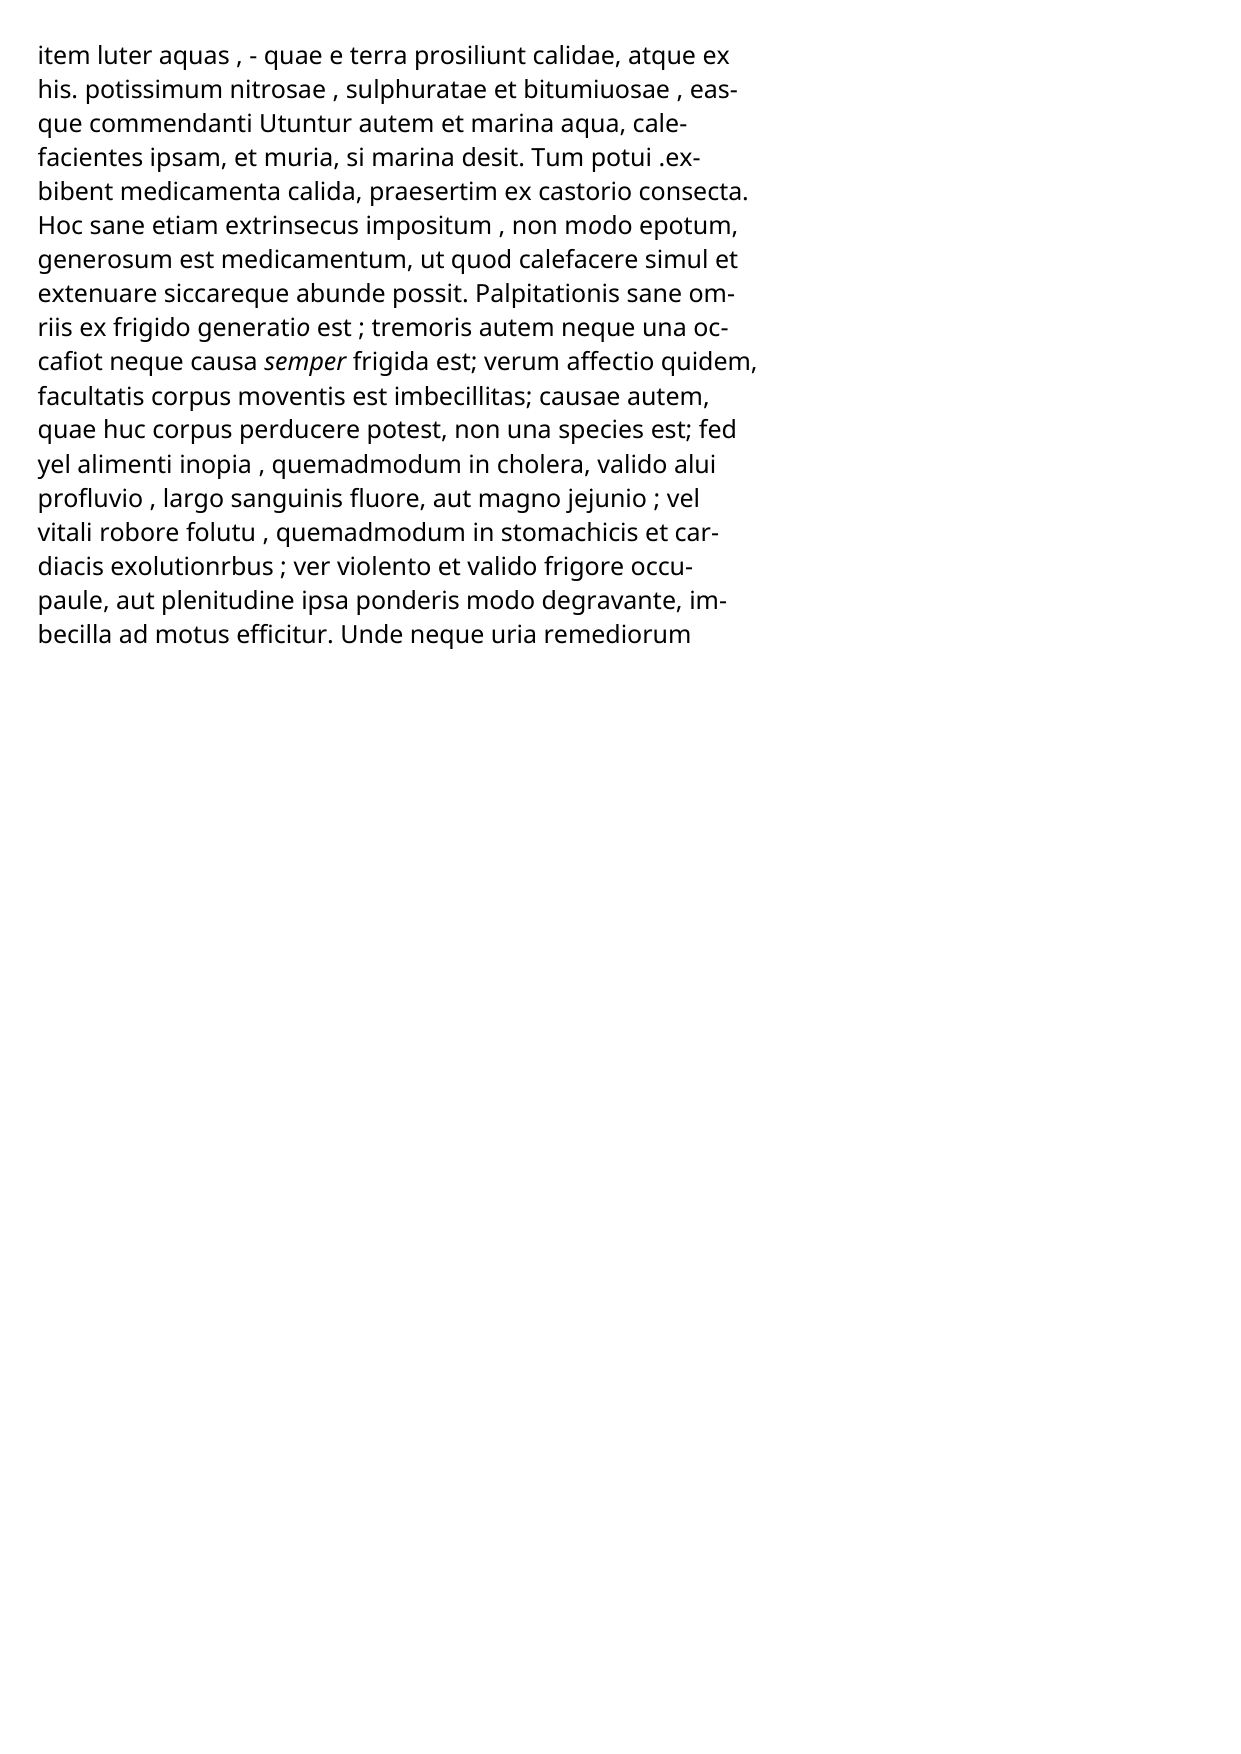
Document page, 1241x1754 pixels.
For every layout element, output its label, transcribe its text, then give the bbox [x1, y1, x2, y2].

text item luter aquas , - quae e terra prosiliunt calidae, atque ex his. potissimum nitrosae , sulphuratae et bitumiuosae , eas- que commendanti Utuntur autem et marina aqua, cale- facientes ipsam, et muria, si marina desit. Tum potui .ex- bibent medicamenta calida, praesertim ex castorio consecta. Hoc sane etiam extrinsecus impositum , non modo epotum, generosum est medicamentum, ut quod calefacere simul et extenuare siccareque abunde possit. Palpitationis sane om- riis ex frigido generatio est ; tremoris autem neque una oc- cafiot neque causa semper frigida est; verum affectio quidem, facultatis corpus moventis est imbecillitas; causae autem, quae huc corpus perducere potest, non una species est; fed yel alimenti inopia , quemadmodum in cholera, valido alui profluvio , largo sanguinis fluore, aut magno jejunio ; vel vitali robore folutu , quemadmodum in stomachicis et car- diacis exolutionrbus ; ver violento et valido frigore occu- paule, aut plenitudine ipsa ponderis modo degravante, im- becilla ad motus efficitur. Unde neque uria remediorum [37, 37, 1203, 651]
